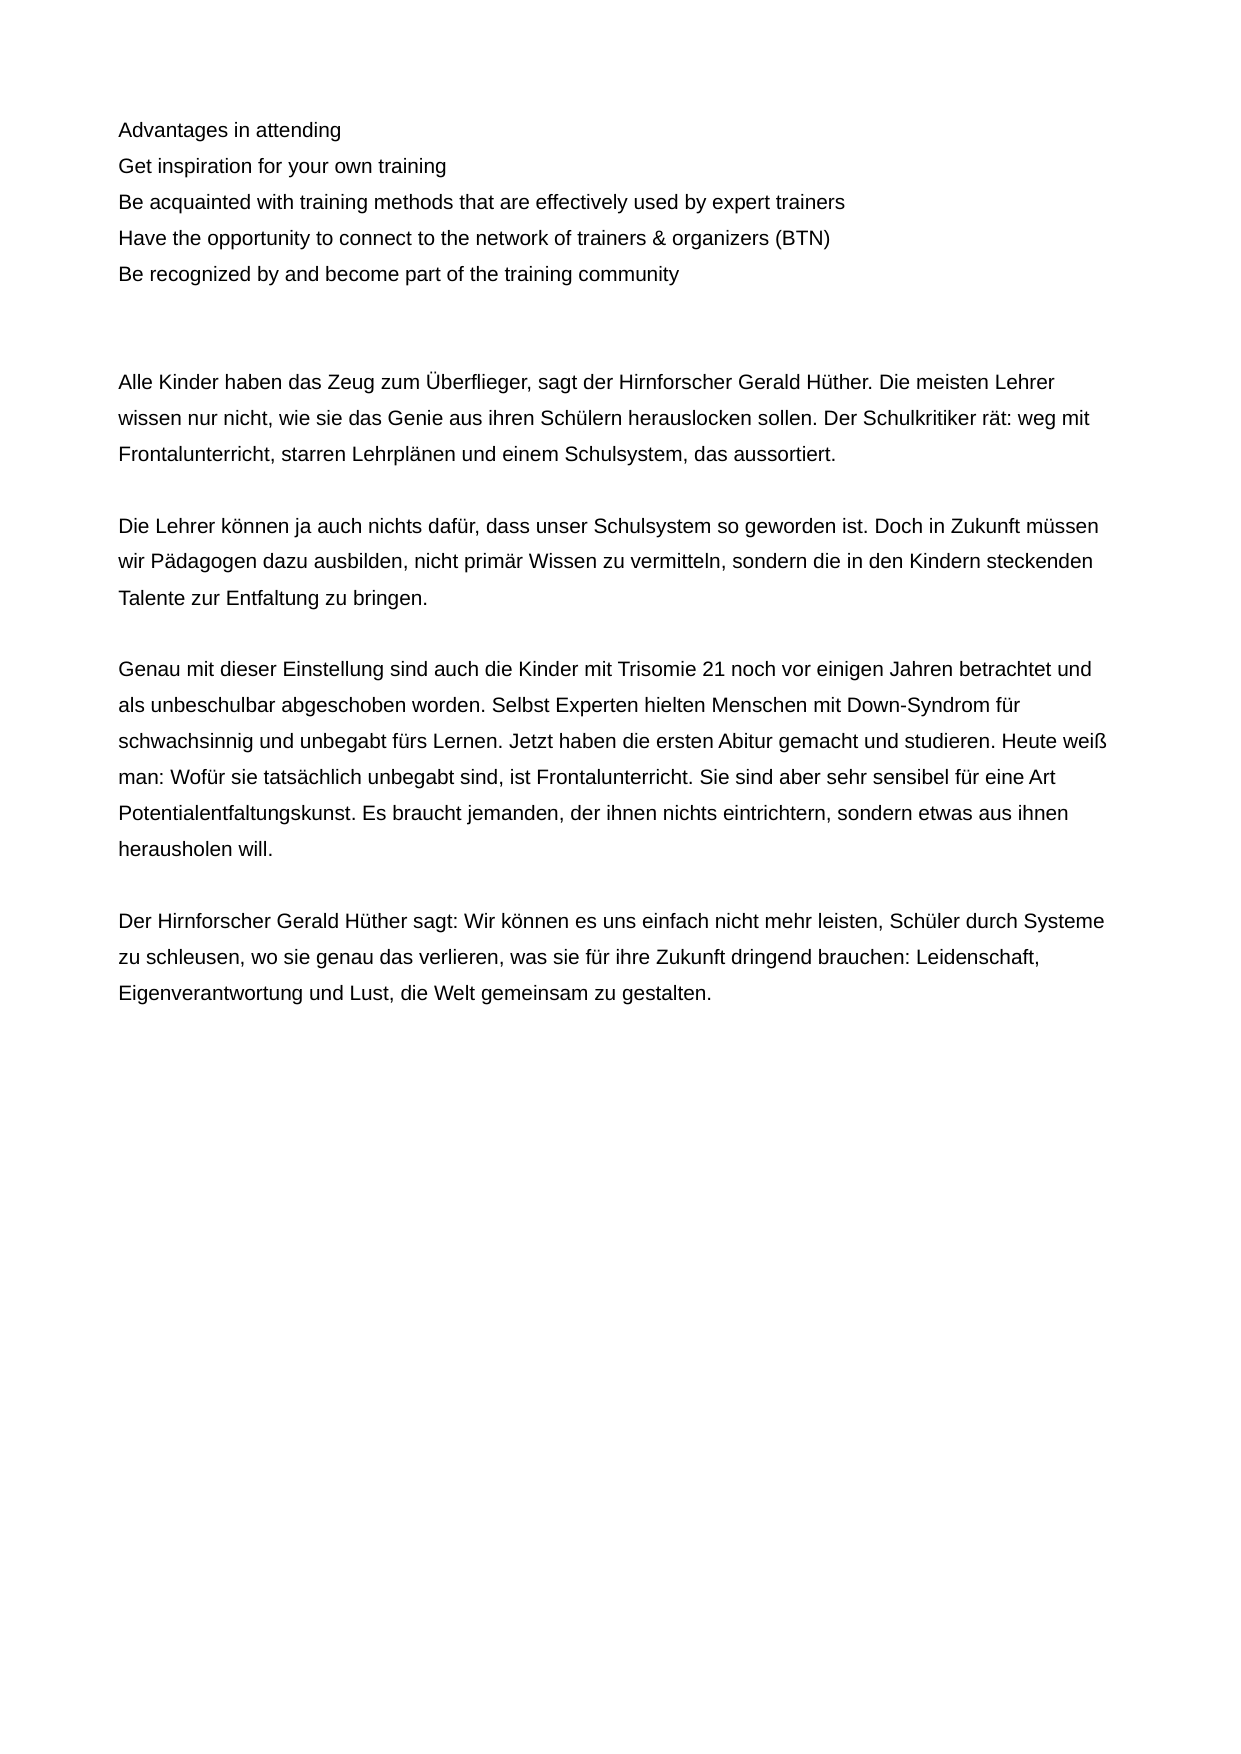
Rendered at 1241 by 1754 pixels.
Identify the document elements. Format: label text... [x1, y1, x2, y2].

text Advantages in attending [118, 118, 1122, 142]
text Have the opportunity to connect to the network of trainers & organizers (BTN) [118, 226, 1122, 250]
text Be recognized by and become part of the training community [118, 262, 1122, 286]
text Genau mit dieser Einstellung sind auch die Kinder mit Trisomie 21 noch vor einigen Jahren betrachtet und als unbeschulbar abgeschoben worden. Selbst Experten hielten Menschen mit Down-Syndrom für schwachsinnig und unbegabt fürs Lernen. Jetzt haben die ersten Abitur gemacht und studieren. Heute weiß man: Wofür sie tatsächlich unbegabt sind, ist Frontalunterricht. Sie sind aber sehr sensibel für eine Art Potentialentfaltungskunst. Es braucht jemanden, der ihnen nichts eintrichtern, sondern etwas aus ihnen herausholen will. [118, 657, 1122, 861]
text Die Lehrer können ja auch nichts dafür, dass unser Schulsystem so geworden ist. Doch in Zukunft müssen wir Pädagogen dazu ausbilden, nicht primär Wissen zu vermitteln, sondern die in den Kindern steckenden Talente zur Entfaltung zu bringen. [118, 513, 1122, 609]
text Get inspiration for your own training [118, 154, 1122, 178]
text Der Hirnforscher Gerald Hüther sagt: Wir können es uns einfach nicht mehr leisten, Schüler durch Systeme zu schleusen, wo sie genau das verlieren, was sie für ihre Zukunft dringend brauchen: Leidenschaft, Eigenverantwortung und Lust, die Welt gemeinsam zu gestalten. [118, 909, 1122, 1004]
text Alle Kinder haben das Zeug zum Überflieger, sagt der Hirnforscher Gerald Hüther. Die meisten Lehrer wissen nur nicht, wie sie das Genie aus ihren Schülern herauslocken sollen. Der Schulkritiker rät: weg mit Frontalunterricht, starren Lehrplänen und einem Schulsystem, das aussortiert. [118, 370, 1122, 466]
text Be acquainted with training methods that are effectively used by expert trainers [118, 190, 1122, 214]
